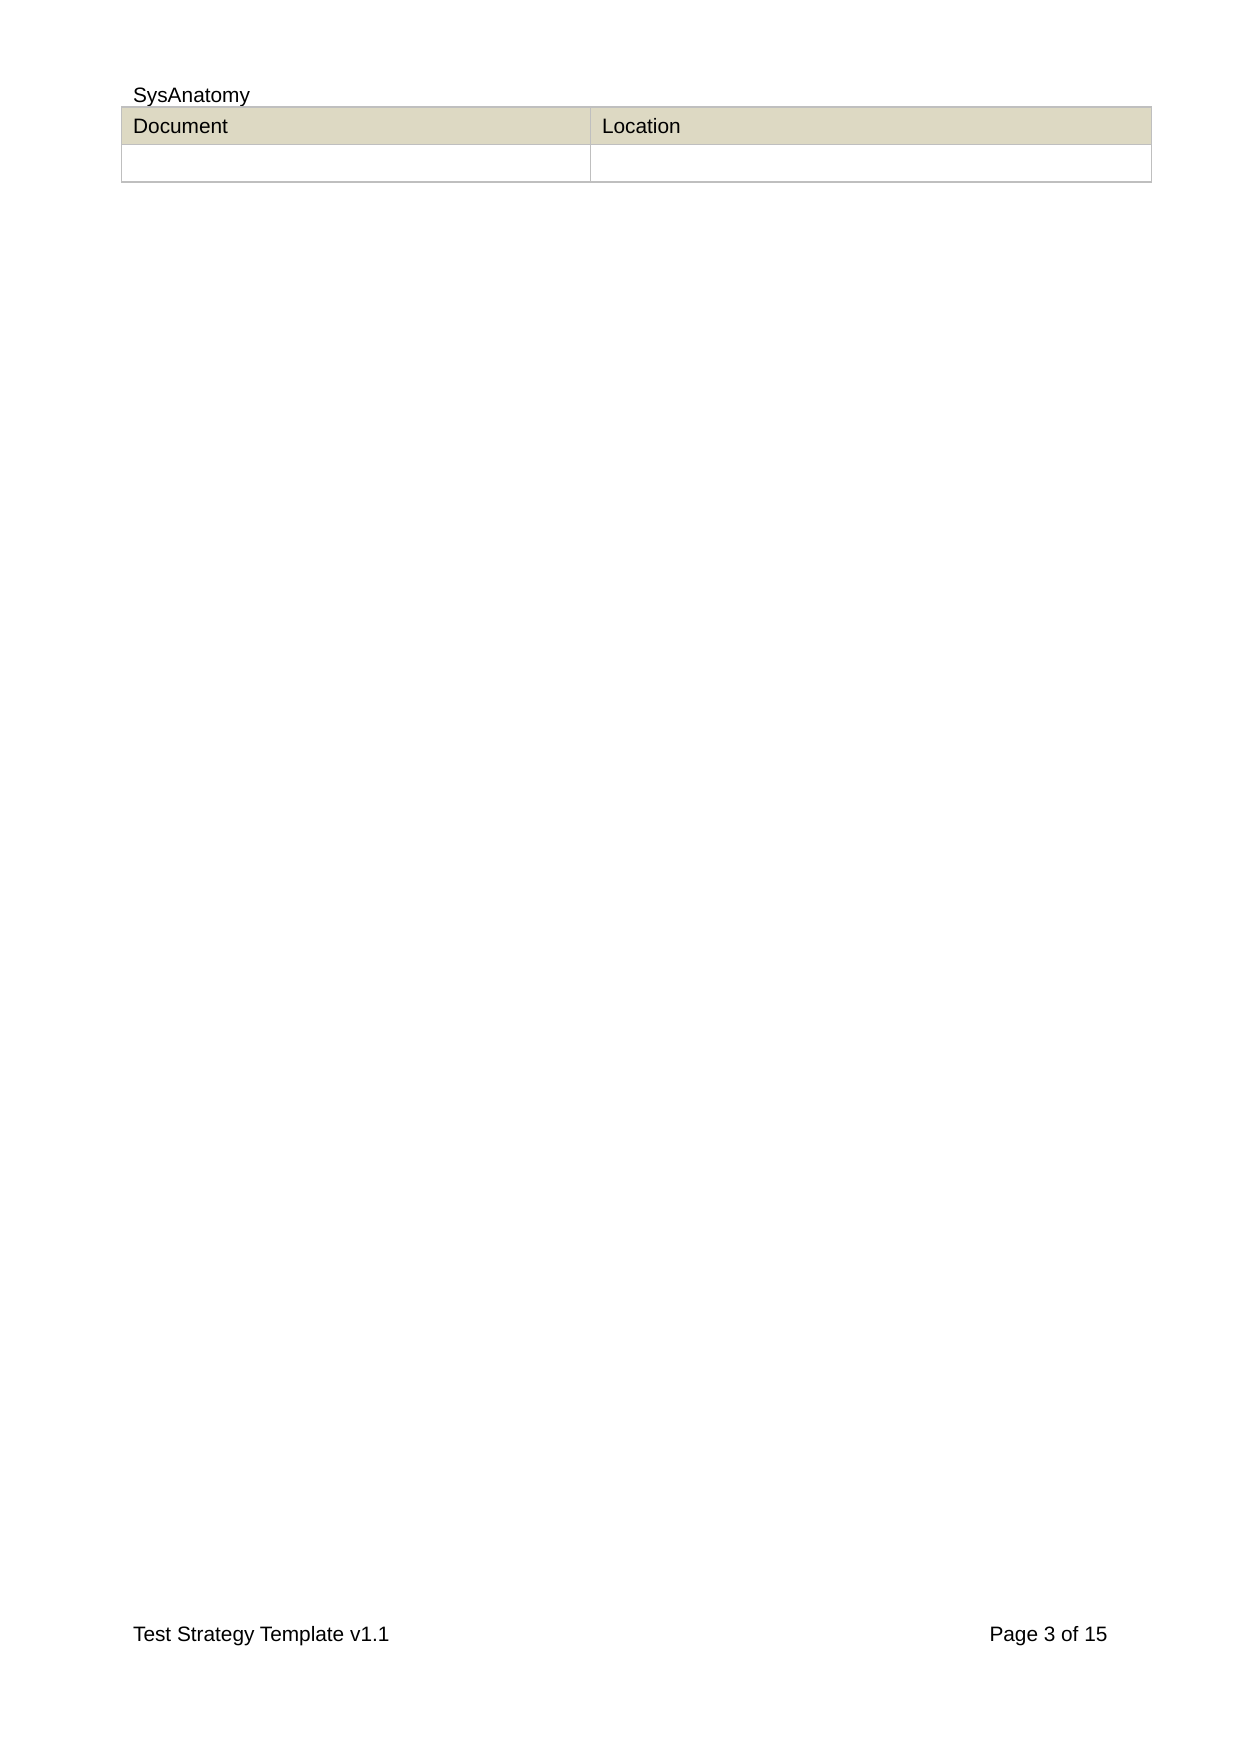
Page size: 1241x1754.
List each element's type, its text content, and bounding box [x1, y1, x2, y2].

table_cell [122, 145, 590, 181]
table_cell [591, 145, 1151, 181]
table_header Location [591, 108, 1151, 144]
table_header Document [122, 108, 590, 144]
